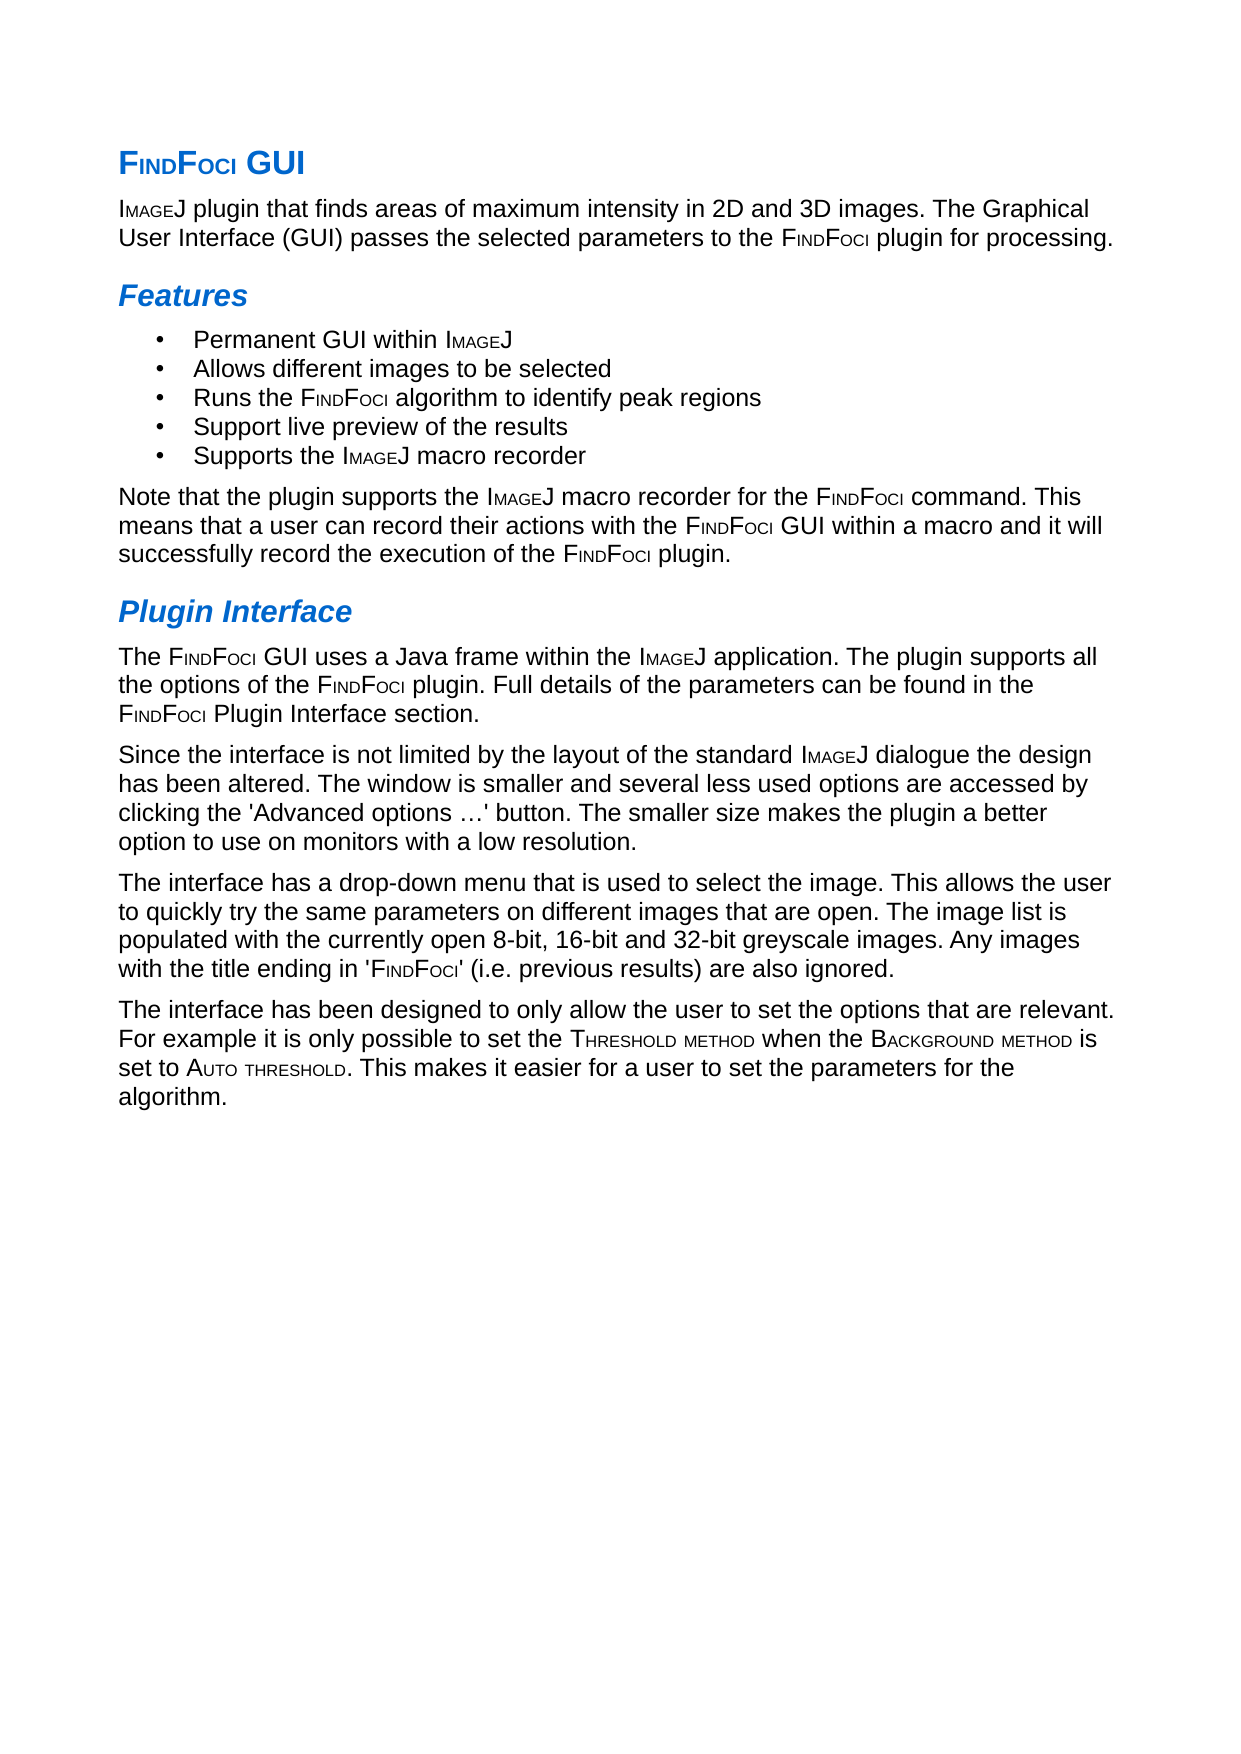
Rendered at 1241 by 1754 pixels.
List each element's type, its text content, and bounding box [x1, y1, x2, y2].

subtitle Features [118, 277, 1122, 313]
text The interface has been designed to only allow the user to set the options that are relevant. For example it is only possible to set the Threshold method when the Background method is set to Auto threshold. This makes it easier for a user to set the parameters for the algorithm. [118, 995, 1122, 1110]
subtitle FindFoci GUI [118, 143, 1122, 182]
subtitle Plugin Interface [118, 593, 1122, 629]
text Note that the plugin supports the ImageJ macro recorder for the FindFoci command. This means that a user can record their actions with the FindFoci GUI within a macro and it will successfully record the execution of the FindFoci plugin. [118, 482, 1122, 568]
text The interface has a drop-down menu that is used to select the image. This allows the user to quickly try the same parameters on different images that are open. The image list is populated with the currently open 8-bit, 16-bit and 32-bit greyscale images. Any images with the title ending in 'FindFoci' (i.e. previous results) are also ignored. [118, 868, 1122, 983]
list Runs the FindFoci algorithm to identify peak regions [156, 383, 1122, 412]
list Support live preview of the results [156, 412, 1122, 441]
list Supports the ImageJ macro recorder [156, 441, 1122, 469]
text ImageJ plugin that finds areas of maximum intensity in 2D and 3D images. The Graphical User Interface (GUI) passes the selected parameters to the FindFoci plugin for processing. [118, 194, 1122, 252]
list Permanent GUI within ImageJ [156, 325, 1122, 354]
text Since the interface is not limited by the layout of the standard ImageJ dialogue the design has been altered. The window is smaller and several less used options are accessed by clicking the 'Advanced options …' button. The smaller size makes the plugin a better option to use on monitors with a low resolution. [118, 740, 1122, 855]
list Allows different images to be selected [156, 354, 1122, 383]
text The FindFoci GUI uses a Java frame within the ImageJ application. The plugin supports all the options of the FindFoci plugin. Full details of the parameters can be found in the FindFoci Plugin Interface section. [118, 642, 1122, 728]
